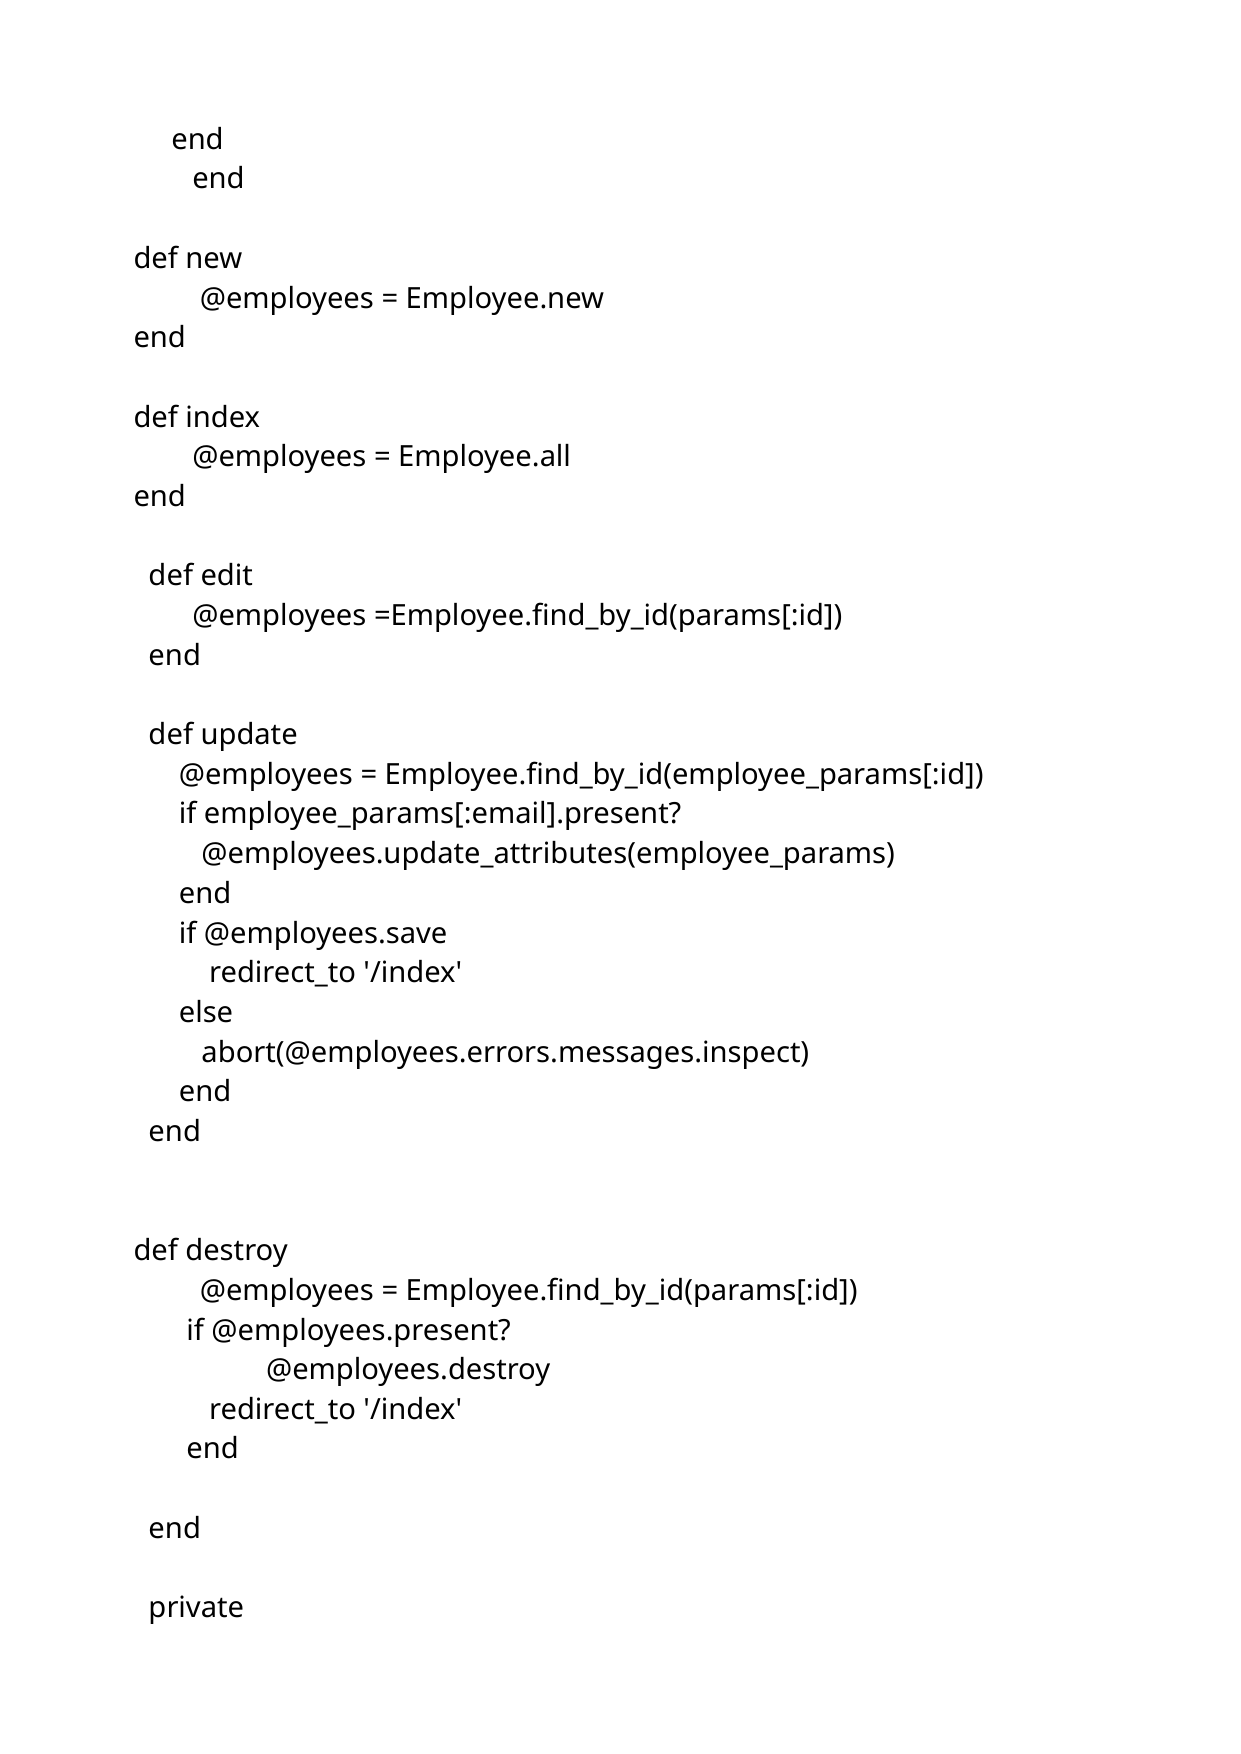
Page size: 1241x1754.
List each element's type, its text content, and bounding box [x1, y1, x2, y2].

text def index [118, 396, 1122, 436]
text @employees.update_attributes(employee_params) [118, 832, 1122, 872]
text @employees = Employee.find_by_id(employee_params[:id]) [118, 753, 1122, 793]
text def destroy [118, 1229, 1122, 1269]
text if @employees.present? [118, 1309, 1122, 1348]
text end [118, 475, 1122, 515]
text end [118, 634, 1122, 674]
text abort(@employees.errors.messages.inspect) [118, 1031, 1122, 1071]
text if @employees.save [118, 912, 1122, 952]
text def edit [118, 555, 1122, 594]
text end [118, 317, 1122, 356]
text end [118, 1428, 1122, 1467]
text end [118, 872, 1122, 912]
text end [118, 1507, 1122, 1547]
text if employee_params[:email].present? [118, 793, 1122, 832]
text redirect_to '/index' [118, 952, 1122, 991]
text end [118, 1071, 1122, 1110]
text private [118, 1587, 1122, 1626]
text @employees =Employee.find_by_id(params[:id]) [118, 594, 1122, 634]
text def update [118, 713, 1122, 753]
text end [118, 1110, 1122, 1150]
text def new [118, 237, 1122, 277]
text @employees.destroy [118, 1348, 1122, 1388]
text @employees = Employee.new [118, 277, 1122, 317]
text @employees = Employee.all [118, 436, 1122, 475]
text else [118, 991, 1122, 1031]
text redirect_to '/index' [118, 1388, 1122, 1428]
text @employees = Employee.find_by_id(params[:id]) [118, 1269, 1122, 1309]
text end [118, 118, 1122, 158]
text end [118, 158, 1122, 197]
